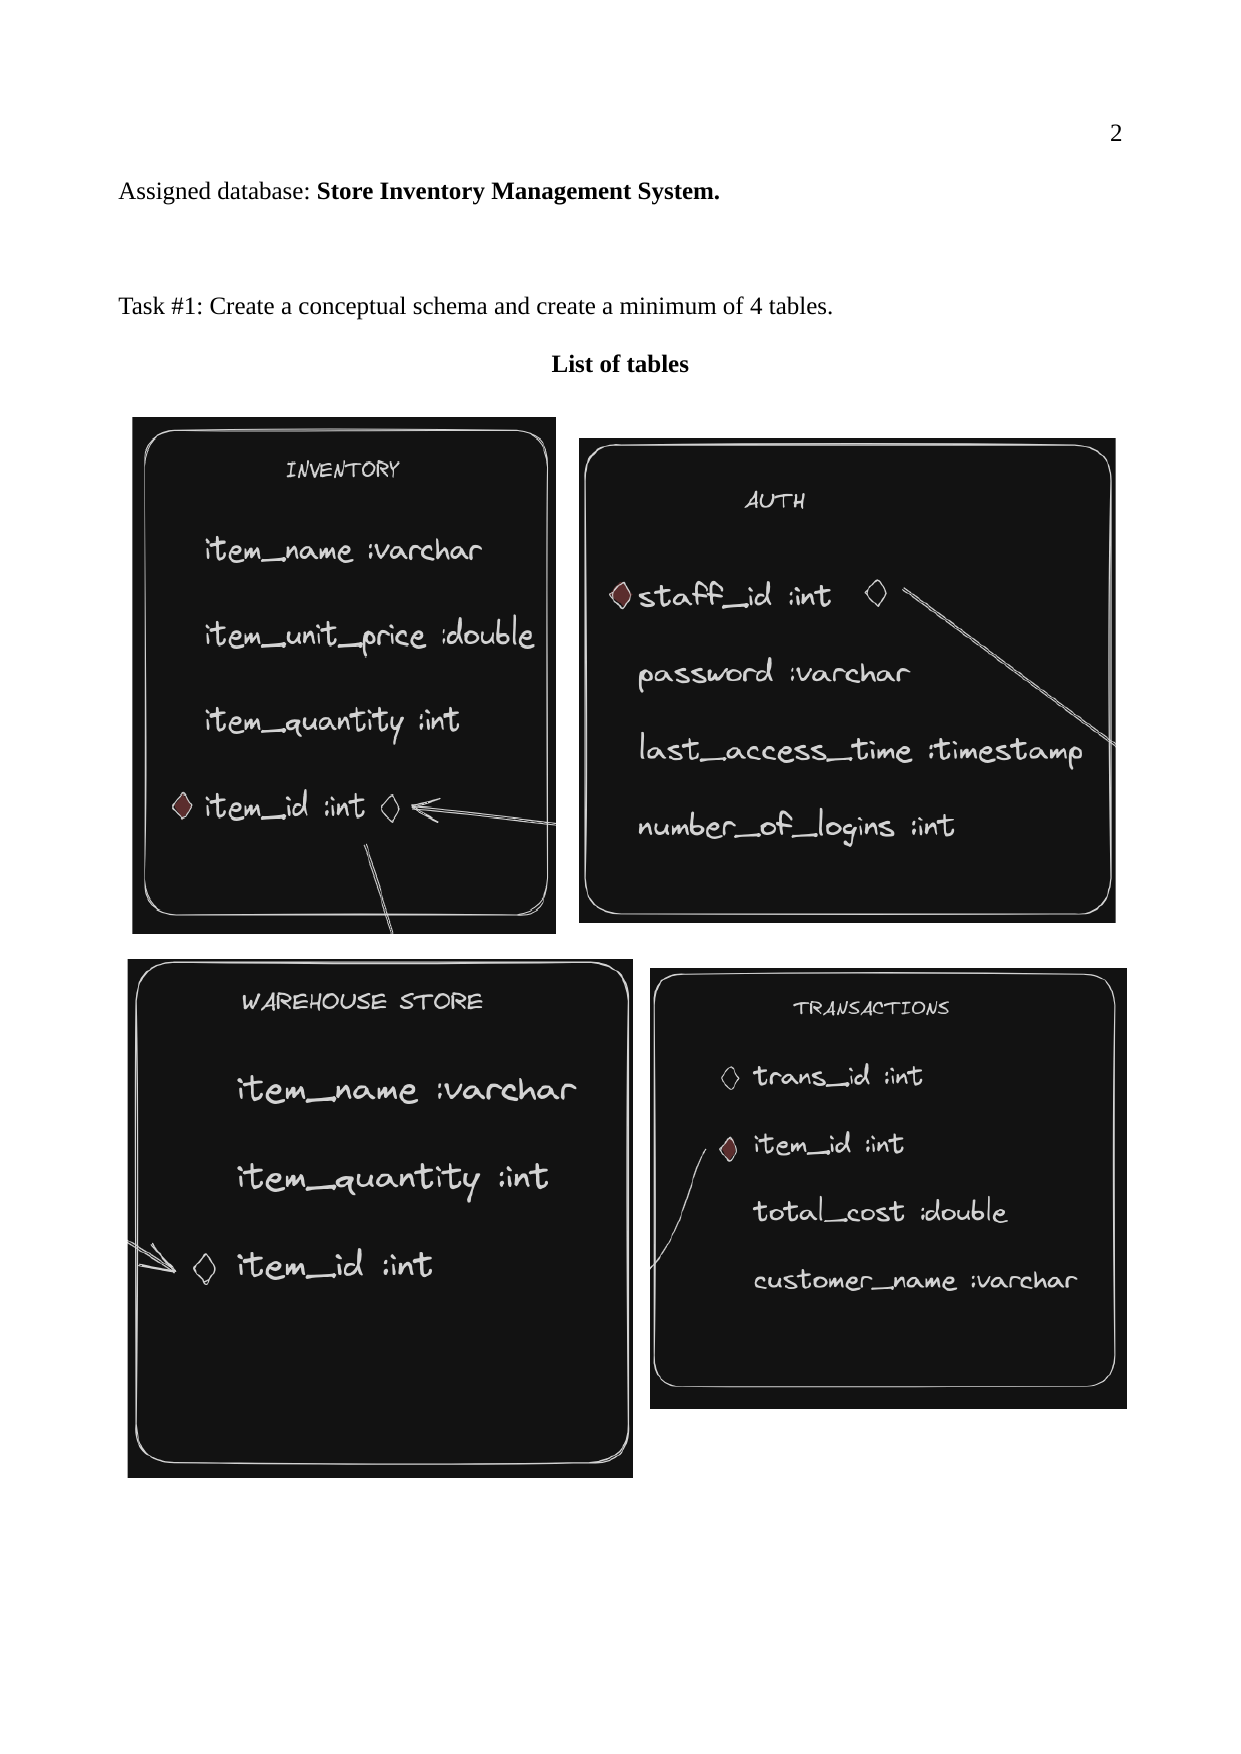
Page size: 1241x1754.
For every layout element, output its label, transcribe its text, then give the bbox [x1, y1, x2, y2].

picture [132, 417, 556, 934]
text List of tables [118, 349, 1122, 378]
picture [579, 438, 1116, 923]
text Task #1: Create a conceptual schema and create a minimum of 4 tables. [118, 291, 1122, 320]
picture [650, 968, 1127, 1409]
text Assigned database: Store Inventory Management System. [118, 176, 1122, 205]
picture [127, 959, 633, 1478]
